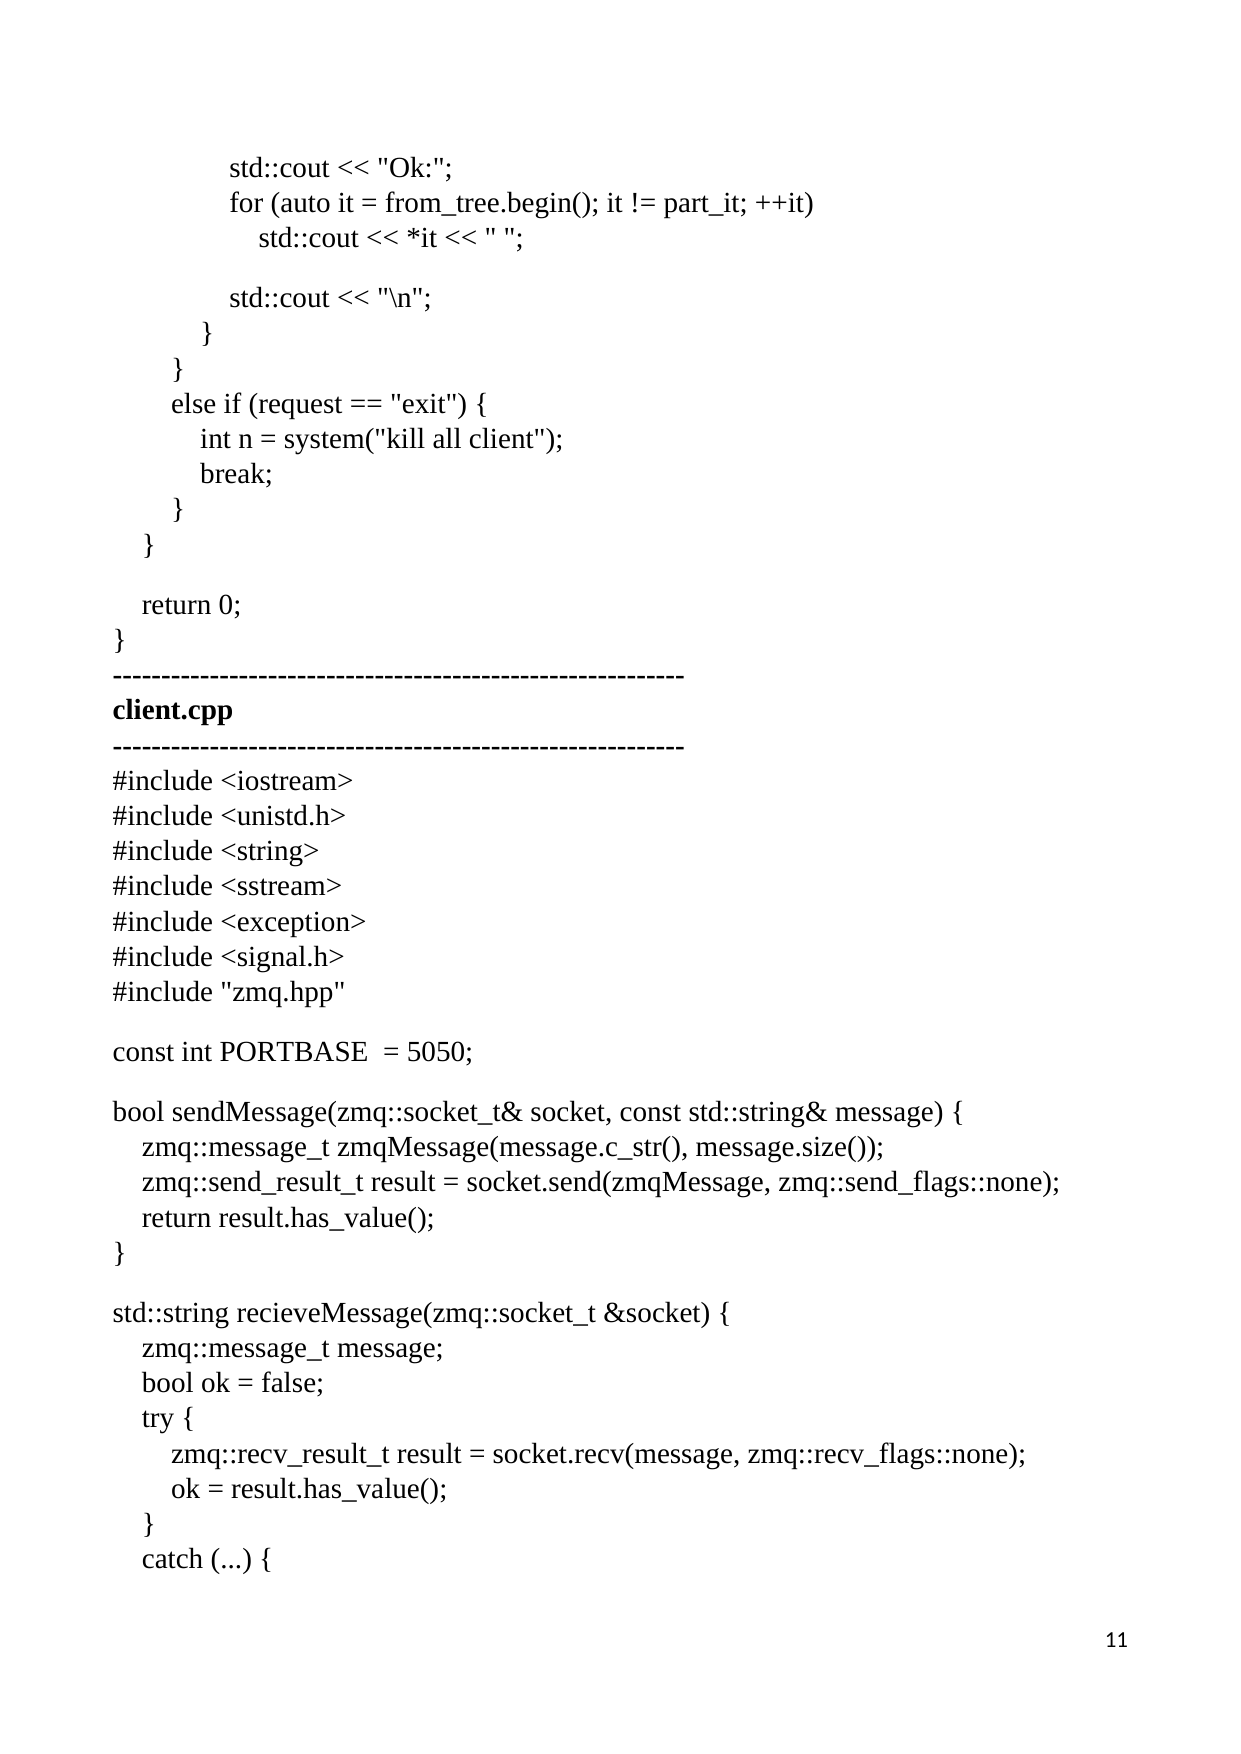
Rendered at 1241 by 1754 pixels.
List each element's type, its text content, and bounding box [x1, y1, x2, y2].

text client.cpp [112, 692, 1128, 726]
text std::cout << *it << " "; [112, 220, 1128, 254]
text } [112, 316, 1128, 349]
text return 0; [112, 587, 1128, 620]
text ok = result.has_value(); [112, 1471, 1128, 1504]
text return result.has_value(); [112, 1200, 1128, 1233]
text std::cout << "Ok:"; [112, 150, 1128, 183]
text bool ok = false; [112, 1365, 1128, 1399]
text for (auto it = from_tree.begin(); it != part_it; ++it) [112, 185, 1128, 219]
text } [112, 1506, 1128, 1540]
text zmq::message_t message; [112, 1330, 1128, 1364]
text std::cout << "\n"; [112, 280, 1128, 314]
text try { [112, 1401, 1128, 1434]
text #include <exception> [112, 904, 1128, 937]
text } ----------------------------------------------------------- [112, 622, 1128, 691]
text zmq::send_result_t result = socket.send(zmqMessage, zmq::send_flags::none); [112, 1164, 1128, 1198]
text ----------------------------------------------------------- #include <iostream> [112, 728, 1128, 796]
text catch (...) { [112, 1541, 1128, 1575]
text else if (request == "exit") { [112, 386, 1128, 419]
text } [112, 1235, 1128, 1268]
text #include <string> [112, 833, 1128, 867]
text #include <signal.h> [112, 939, 1128, 972]
text #include <unistd.h> [112, 798, 1128, 832]
text #include <sstream> [112, 868, 1128, 902]
text break; [112, 456, 1128, 490]
text zmq::message_t zmqMessage(message.c_str(), message.size()); [112, 1129, 1128, 1163]
text } [112, 492, 1128, 525]
text #include "zmq.hpp" [112, 974, 1128, 1008]
text } [112, 527, 1128, 560]
text int n = system("kill all client"); [112, 421, 1128, 455]
text zmq::recv_result_t result = socket.recv(message, zmq::recv_flags::none); [112, 1436, 1128, 1469]
text std::string recieveMessage(zmq::socket_t &socket) { [112, 1295, 1128, 1328]
text const int PORTBASE = 5050; [112, 1034, 1128, 1068]
text } [112, 351, 1128, 384]
text bool sendMessage(zmq::socket_t& socket, const std::string& message) { [112, 1094, 1128, 1128]
